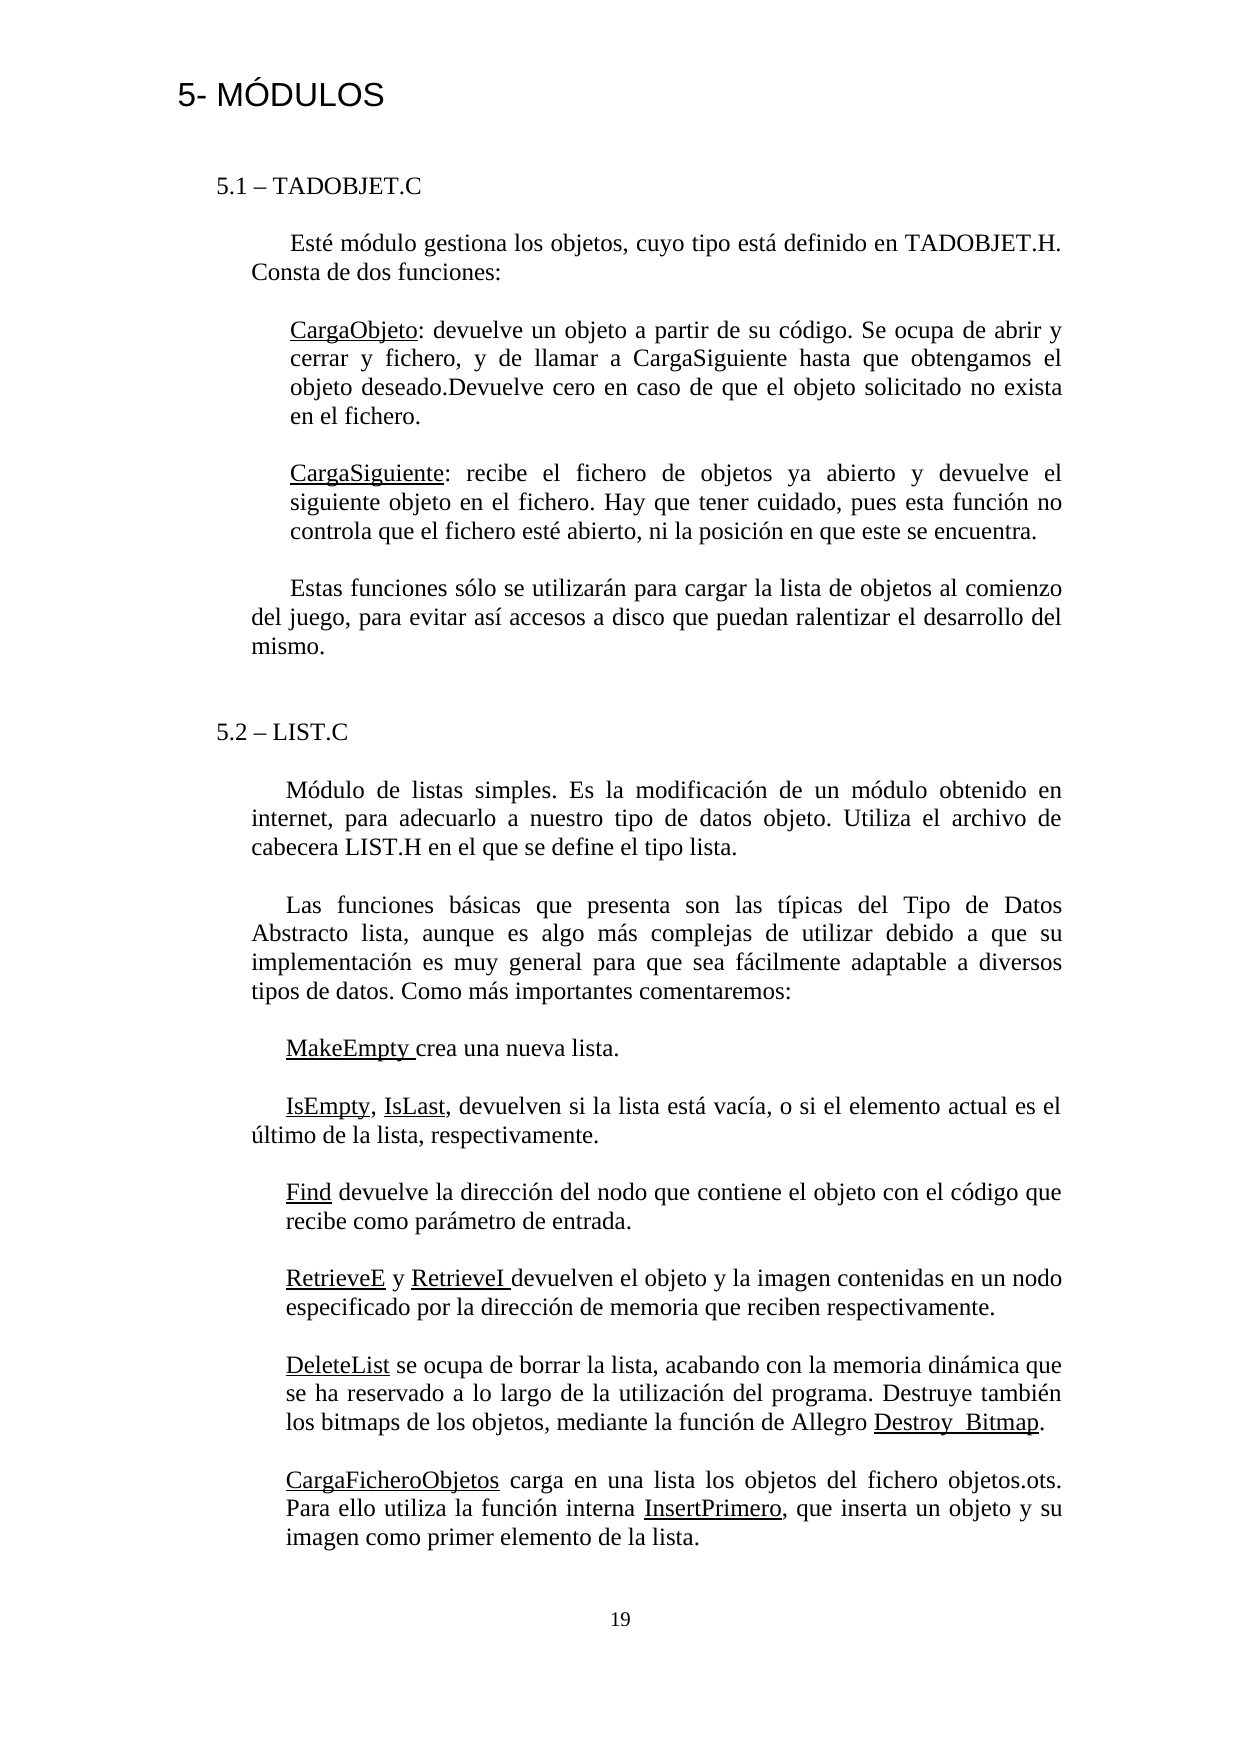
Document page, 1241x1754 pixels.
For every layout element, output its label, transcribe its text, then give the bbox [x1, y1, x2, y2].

text Módulo de listas simples. Es la modificación de un módulo obtenido en internet, para adecuarlo a nuestro tipo de datos objeto. Utiliza el archivo de cabecera LIST.H en el que se define el tipo lista. [251, 775, 1063, 861]
text CargaFicheroObjetos carga en una lista los objetos del fichero objetos.ots. Para ello utiliza la función interna InsertPrimero, que inserta un objeto y su imagen como primer elemento de la lista. [286, 1465, 1063, 1551]
text IsEmpty, IsLast, devuelven si la lista está vacía, o si el elemento actual es el último de la lista, respectivamente. [251, 1091, 1063, 1148]
text Find devuelve la dirección del nodo que contiene el objeto con el código que recibe como parámetro de entrada. [286, 1177, 1063, 1235]
text MakeEmpty crea una nueva lista. [251, 1033, 1063, 1062]
text DeleteList se ocupa de borrar la lista, acabando con la memoria dinámica que se ha reservado a lo largo de la utilización del programa. Destruye también los bitmaps de los objetos, mediante la función de Allegro Destroy_Bitmap. [286, 1350, 1063, 1436]
text RetrieveE y RetrieveI devuelven el objeto y la imagen contenidas en un nodo especificado por la dirección de memoria que reciben respectivamente. [286, 1263, 1063, 1321]
text Esté módulo gestiona los objetos, cuyo tipo está definido en TADOBJET.H. Consta de dos funciones: [251, 228, 1063, 286]
subtitle Estas funciones sólo se utilizarán para cargar la lista de objetos al comienzo del juego, para evitar así accesos a disco que puedan ralentizar el desarrollo del mismo. [251, 573, 1063, 660]
text Las funciones básicas que presenta son las típicas del Tipo de Datos Abstracto lista, aunque es algo más complejas de utilizar debido a que su implementación es muy general para que sea fácilmente adaptable a diversos tipos de datos. Como más importantes comentaremos: [251, 890, 1063, 1005]
subtitle 5.2 – LIST.C [216, 717, 1063, 746]
list MÓDULOS [177, 75, 1063, 113]
text CargaSiguiente: recibe el fichero de objetos ya abierto y devuelve el siguiente objeto en el fichero. Hay que tener cuidado, pues esta función no controla que el fichero esté abierto, ni la posición en que este se encuentra. [290, 458, 1063, 545]
subtitle 5.1 – TADOBJET.C [216, 171, 1063, 200]
text CargaObjeto: devuelve un objeto a partir de su código. Se ocupa de abrir y cerrar y fichero, y de llamar a CargaSiguiente hasta que obtengamos el objeto deseado.Devuelve cero en caso de que el objeto solicitado no exista en el fichero. [290, 315, 1063, 430]
